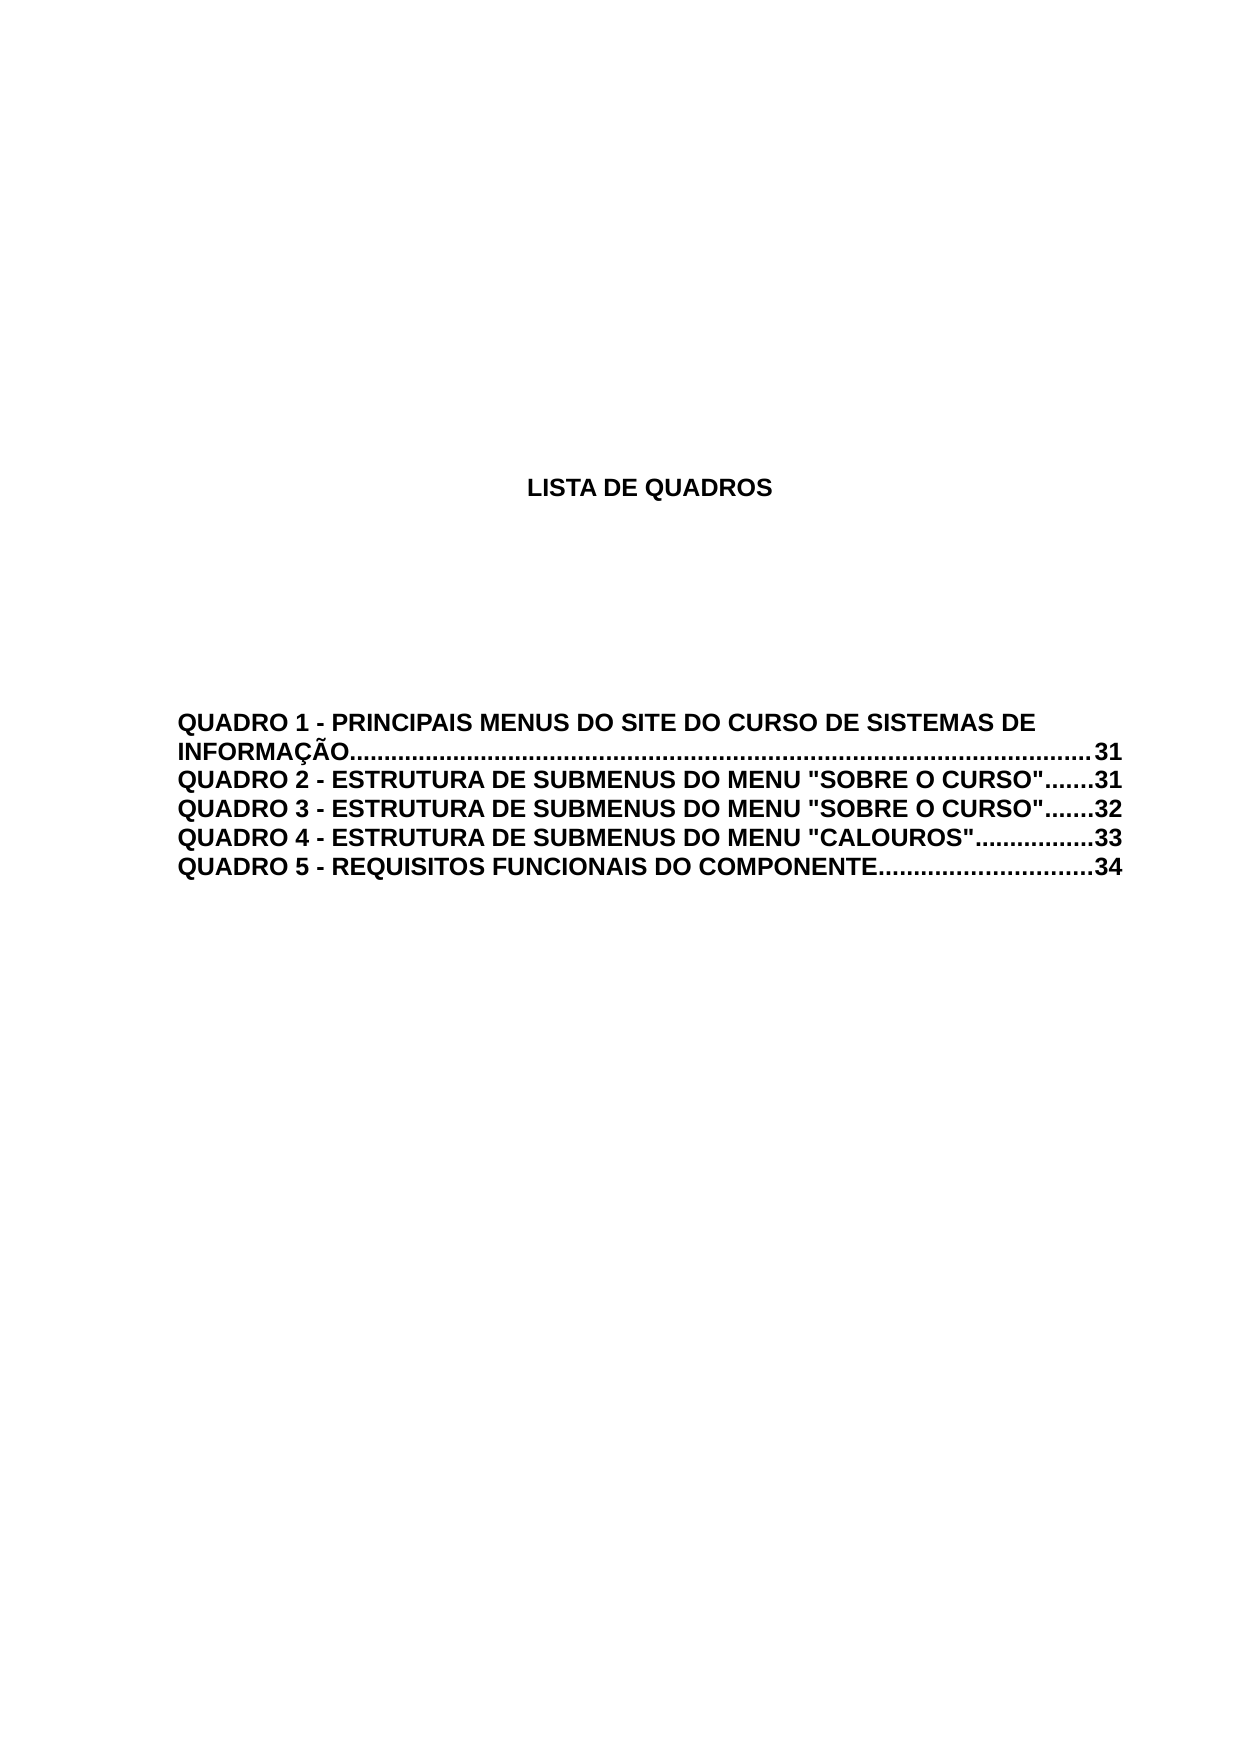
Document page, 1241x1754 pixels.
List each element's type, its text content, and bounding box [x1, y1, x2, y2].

text Lista de quadros [177, 472, 1122, 501]
text Quadro 3 - Estrutura de submenus do menu "Sobre o Curso" 32 [177, 794, 1122, 823]
text Quadro 4 - Estrutura de submenus do menu "Calouros" 33 [177, 823, 1122, 852]
text Quadro 2 - Estrutura de submenus do menu "Sobre o Curso" 31 [177, 765, 1122, 794]
text Quadro 5 - Requisitos funcionais do componente 34 [177, 852, 1122, 880]
text Quadro 1 - Principais menus do site do curso de sistemas de informação 31 [177, 708, 1122, 765]
